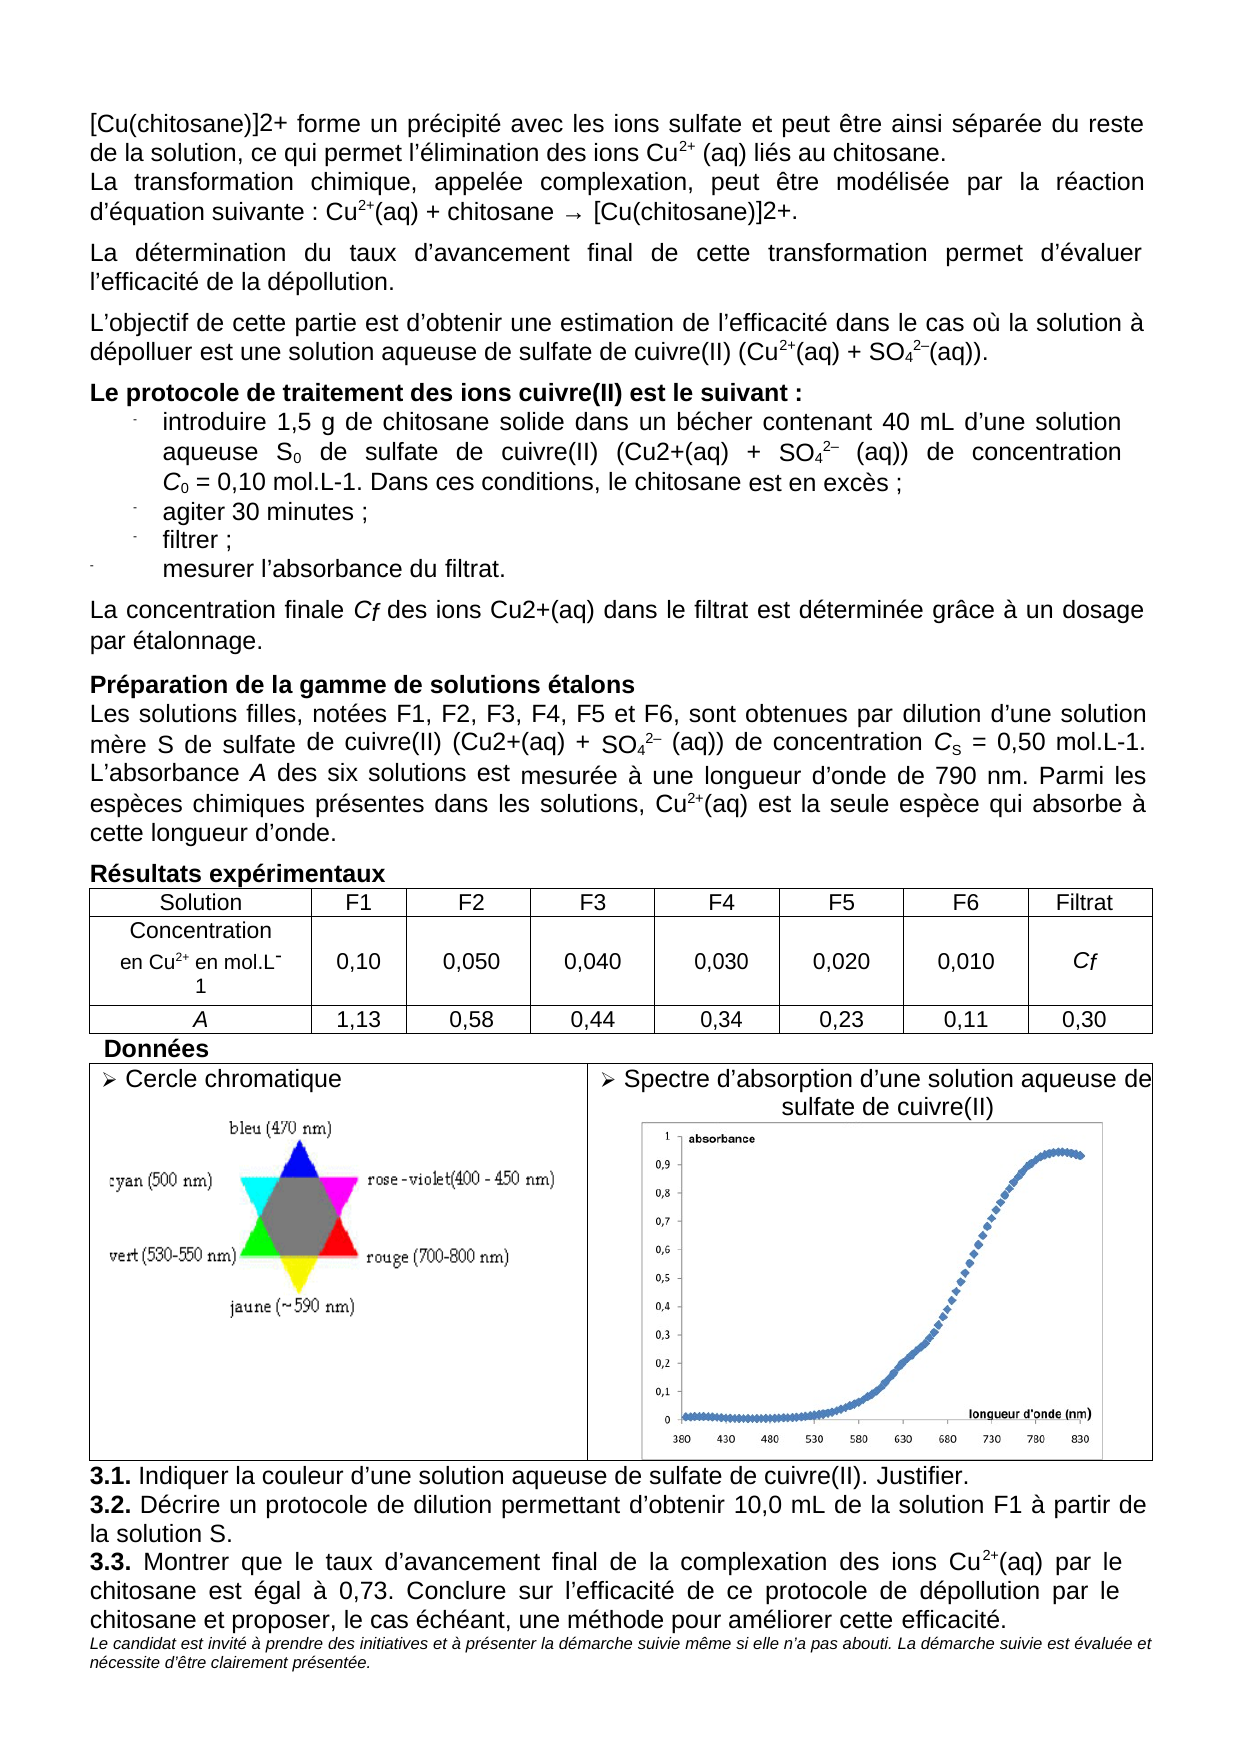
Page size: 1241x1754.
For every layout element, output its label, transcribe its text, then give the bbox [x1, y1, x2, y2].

table_cell 0,23 [780, 1006, 903, 1033]
text Les solutions filles, notées F1, F2, F3, F4, F5 et F6, sont obtenues par dilution d’une solution mère S de sulfate de cuivre(II) (Cu2+(aq) + SO42– (aq)) de concentration CS = 0,50 mol.L-1. L’absorbance A des six solutions est mesurée à une longueur d’onde de 790 nm. Parmi les espèces chimiques présentes dans les solutions, Cu2+(aq) est la seule espèce qui absorbe à cette longueur d’onde. [89, 699, 1146, 847]
table_cell 0,58 [407, 1006, 530, 1033]
list filtrer ; [133, 525, 1146, 554]
text [Cu(chitosane)]2+ forme un précipité avec les ions sulfate et peut être ainsi séparée du reste de la solution, ce qui permet l’élimination des ions Cu2+ (aq) liés au chitosane. [89, 108, 1146, 167]
table_header F2 [407, 889, 530, 916]
text 3.3. Montrer que le taux d’avancement final de la complexation des ions Cu2+(aq) par le chitosane est égal à 0,73. Conclure sur l’efficacité de ce protocole de dépollution par le chitosane et proposer, le cas échéant, une méthode pour améliorer cette efficacité. [89, 1547, 1122, 1633]
table_cell Cf [1029, 917, 1152, 1005]
text 3.2. Décrire un protocole de dilution permettant d’obtenir 10,0 mL de la solution F1 à partir de la solution S. [89, 1490, 1146, 1547]
text La transformation chimique, appelée complexation, peut être modélisée par la réaction d’équation suivante : Cu2+(aq) + chitosane → [Cu(chitosane)]2+. [89, 167, 1146, 226]
table_header Filtrat [1029, 889, 1152, 916]
text Préparation de la gamme de solutions étalons [89, 670, 1146, 699]
picture [109, 1121, 554, 1318]
table_cell 0,030 [655, 917, 779, 1005]
table_cell 0,44 [531, 1006, 654, 1033]
list mesurer l’absorbance du filtrat. [89, 554, 1144, 583]
text La détermination du taux d’avancement final de cette transformation permet d’évaluer l’efficacité de la dépollution. [89, 238, 1144, 296]
table_header Solution [90, 889, 311, 916]
table_header F3 [531, 889, 654, 916]
table_cell 0,30 [1029, 1006, 1152, 1033]
text Données [103, 1034, 1146, 1062]
table_cell 0,010 [904, 917, 1028, 1005]
text 3.1. Indiquer la couleur d’une solution aqueuse de sulfate de cuivre(II). Justifier. [89, 1461, 1146, 1490]
list agiter 30 minutes ; [133, 497, 1146, 525]
table_header F6 [904, 889, 1028, 916]
table_cell 1,13 [312, 1006, 406, 1033]
picture [641, 1121, 1103, 1460]
table_header F1 [312, 889, 406, 916]
table_cell 0,34 [655, 1006, 779, 1033]
table_cell 0,11 [904, 1006, 1028, 1033]
text Le protocole de traitement des ions cuivre(II) est le suivant : [89, 378, 1146, 407]
table_header F4 [655, 889, 779, 916]
table_cell Concentration en Cu2+ en mol.L-1 [90, 917, 311, 1005]
text La concentration finale Cf des ions Cu2+(aq) dans le filtrat est déterminée grâce à un dosage par étalonnage. [89, 595, 1146, 657]
table_header Cercle chromatique [90, 1064, 587, 1460]
table_header F5 [780, 889, 903, 916]
text L’objectif de cette partie est d’obtenir une estimation de l’efficacité dans le cas où la solution à dépolluer est une solution aqueuse de sulfate de cuivre(II) (Cu2+(aq) + SO42–(aq)). [89, 308, 1144, 366]
table_cell A [90, 1006, 311, 1033]
table_cell 0,020 [780, 917, 903, 1005]
text Le candidat est invité à prendre des initiatives et à présenter la démarche suivie même si elle n’a pas abouti. La démarche suivie est évaluée et nécessite d’être clairement présentée. [89, 1633, 1152, 1672]
table_cell 0,050 [407, 917, 530, 1005]
list introduire 1,5 g de chitosane solide dans un bécher contenant 40 mL d’une solution aqueuse S0 de sulfate de cuivre(II) (Cu2+(aq) + SO42– (aq)) de concentration C0 = 0,10 mol.L-1. Dans ces conditions, le chitosane est en excès ; [133, 407, 1122, 497]
table_cell 0,040 [531, 917, 654, 1005]
table_header Spectre d’absorption d’une solution aqueuse de sulfate de cuivre(II) [588, 1064, 1152, 1460]
text Résultats expérimentaux [89, 859, 1146, 888]
table_cell 0,10 [312, 917, 406, 1005]
